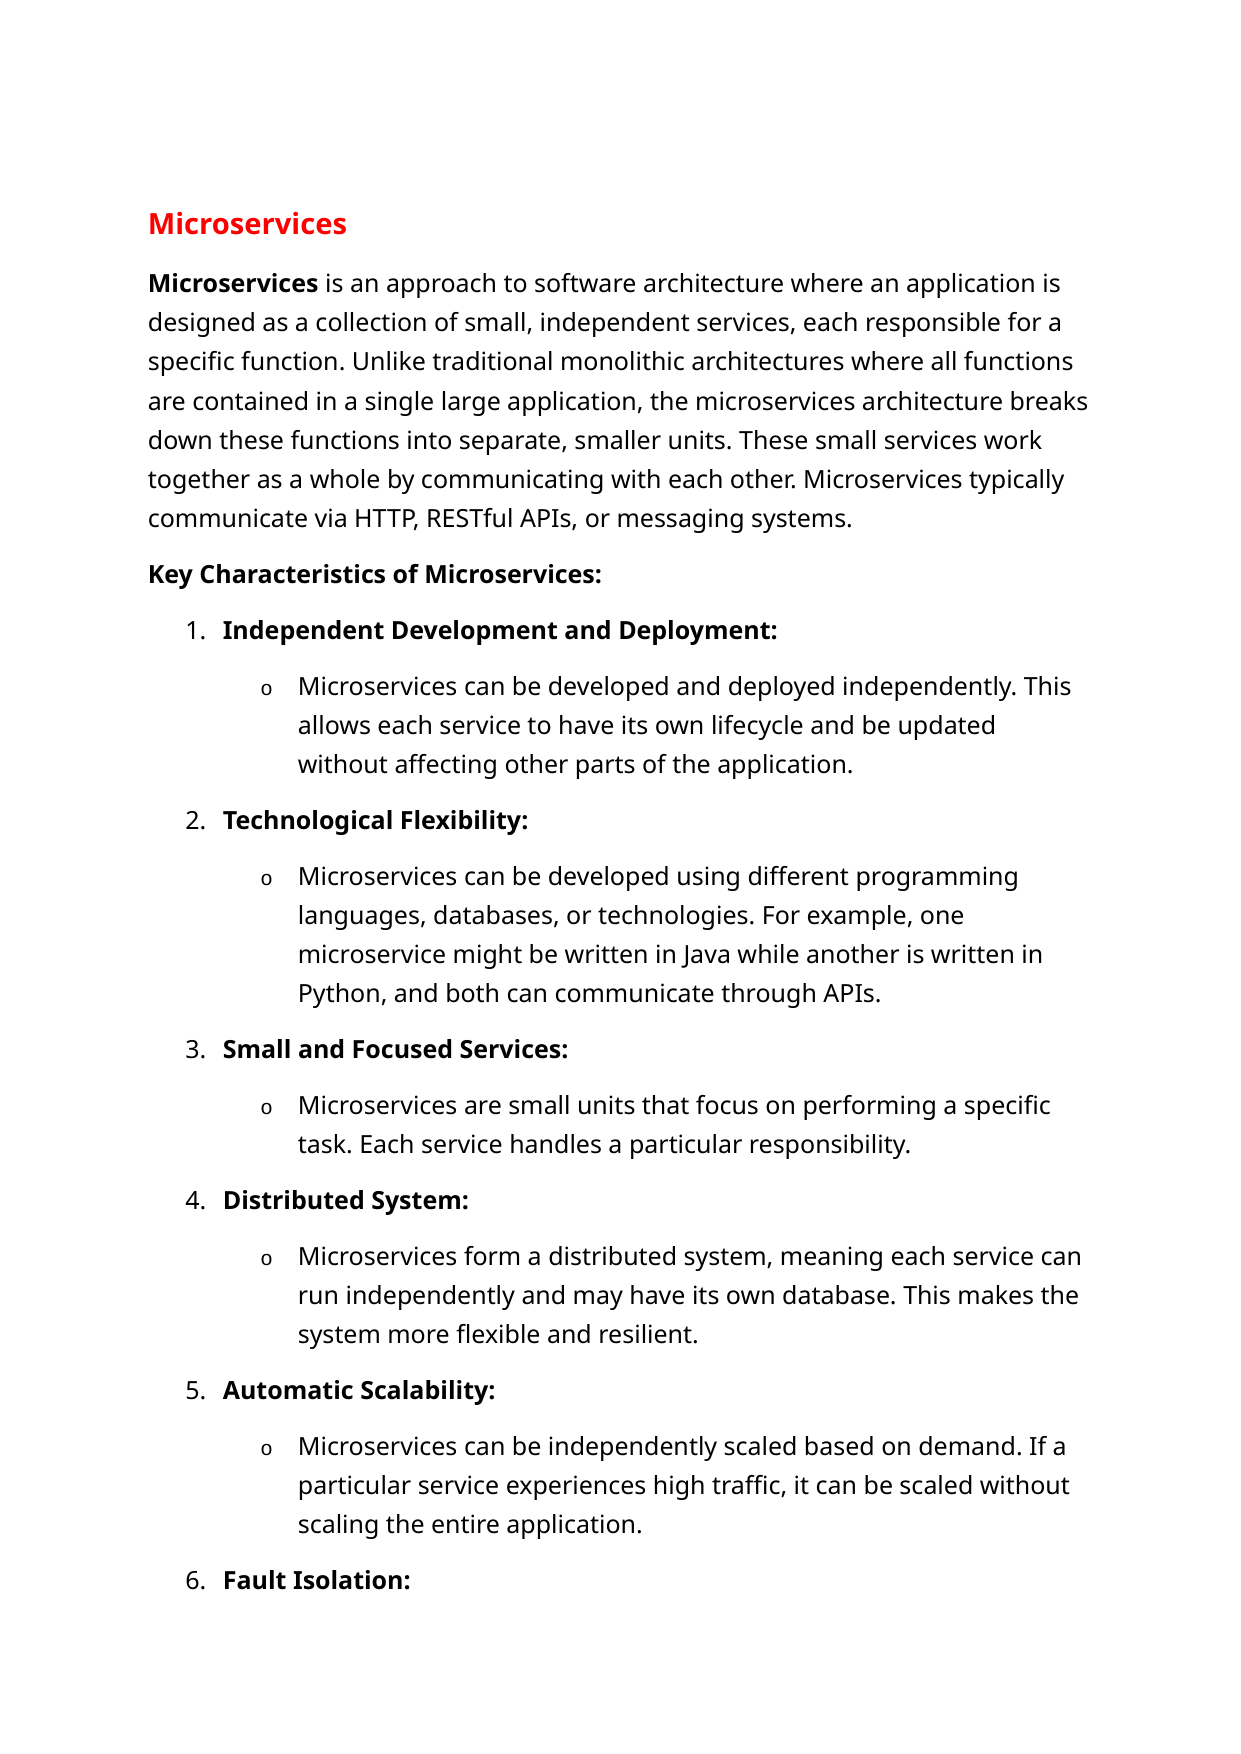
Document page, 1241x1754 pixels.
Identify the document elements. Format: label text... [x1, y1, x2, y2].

list Microservices form a distributed system, meaning each service can run independently and may have its own database. This makes the system more flexible and resilient. [260, 1238, 1093, 1351]
text Microservices is an approach to software architecture where an application is designed as a collection of small, independent services, each responsible for a specific function. Unlike traditional monolithic architectures where all functions are contained in a single large application, the microservices architecture breaks down these functions into separate, smaller units. These small services work together as a whole by communicating with each other. Microservices typically communicate via HTTP, RESTful APIs, or messaging systems. [148, 266, 1093, 535]
list Microservices are small units that focus on performing a specific task. Each service handles a particular responsibility. [260, 1087, 1093, 1161]
list Fault Isolation: [185, 1562, 1093, 1596]
list Microservices can be developed using different programming languages, databases, or technologies. For example, one microservice might be written in Java while another is written in Python, and both can communicate through APIs. [260, 858, 1093, 1010]
list Microservices can be independently scaled based on demand. If a particular service experiences high traffic, it can be scaled without scaling the entire application. [260, 1428, 1093, 1541]
list Automatic Scalability: [185, 1372, 1093, 1406]
list Small and Focused Services: [185, 1032, 1093, 1066]
list Microservices can be developed and deployed independently. This allows each service to have its own lifecycle and be updated without affecting other parts of the application. [260, 668, 1093, 781]
list Distributed System: [185, 1182, 1093, 1216]
text Microservices [148, 203, 1093, 243]
text Key Characteristics of Microservices: [148, 557, 1093, 591]
list Technological Flexibility: [185, 802, 1093, 836]
list Independent Development and Deployment: [185, 612, 1093, 646]
